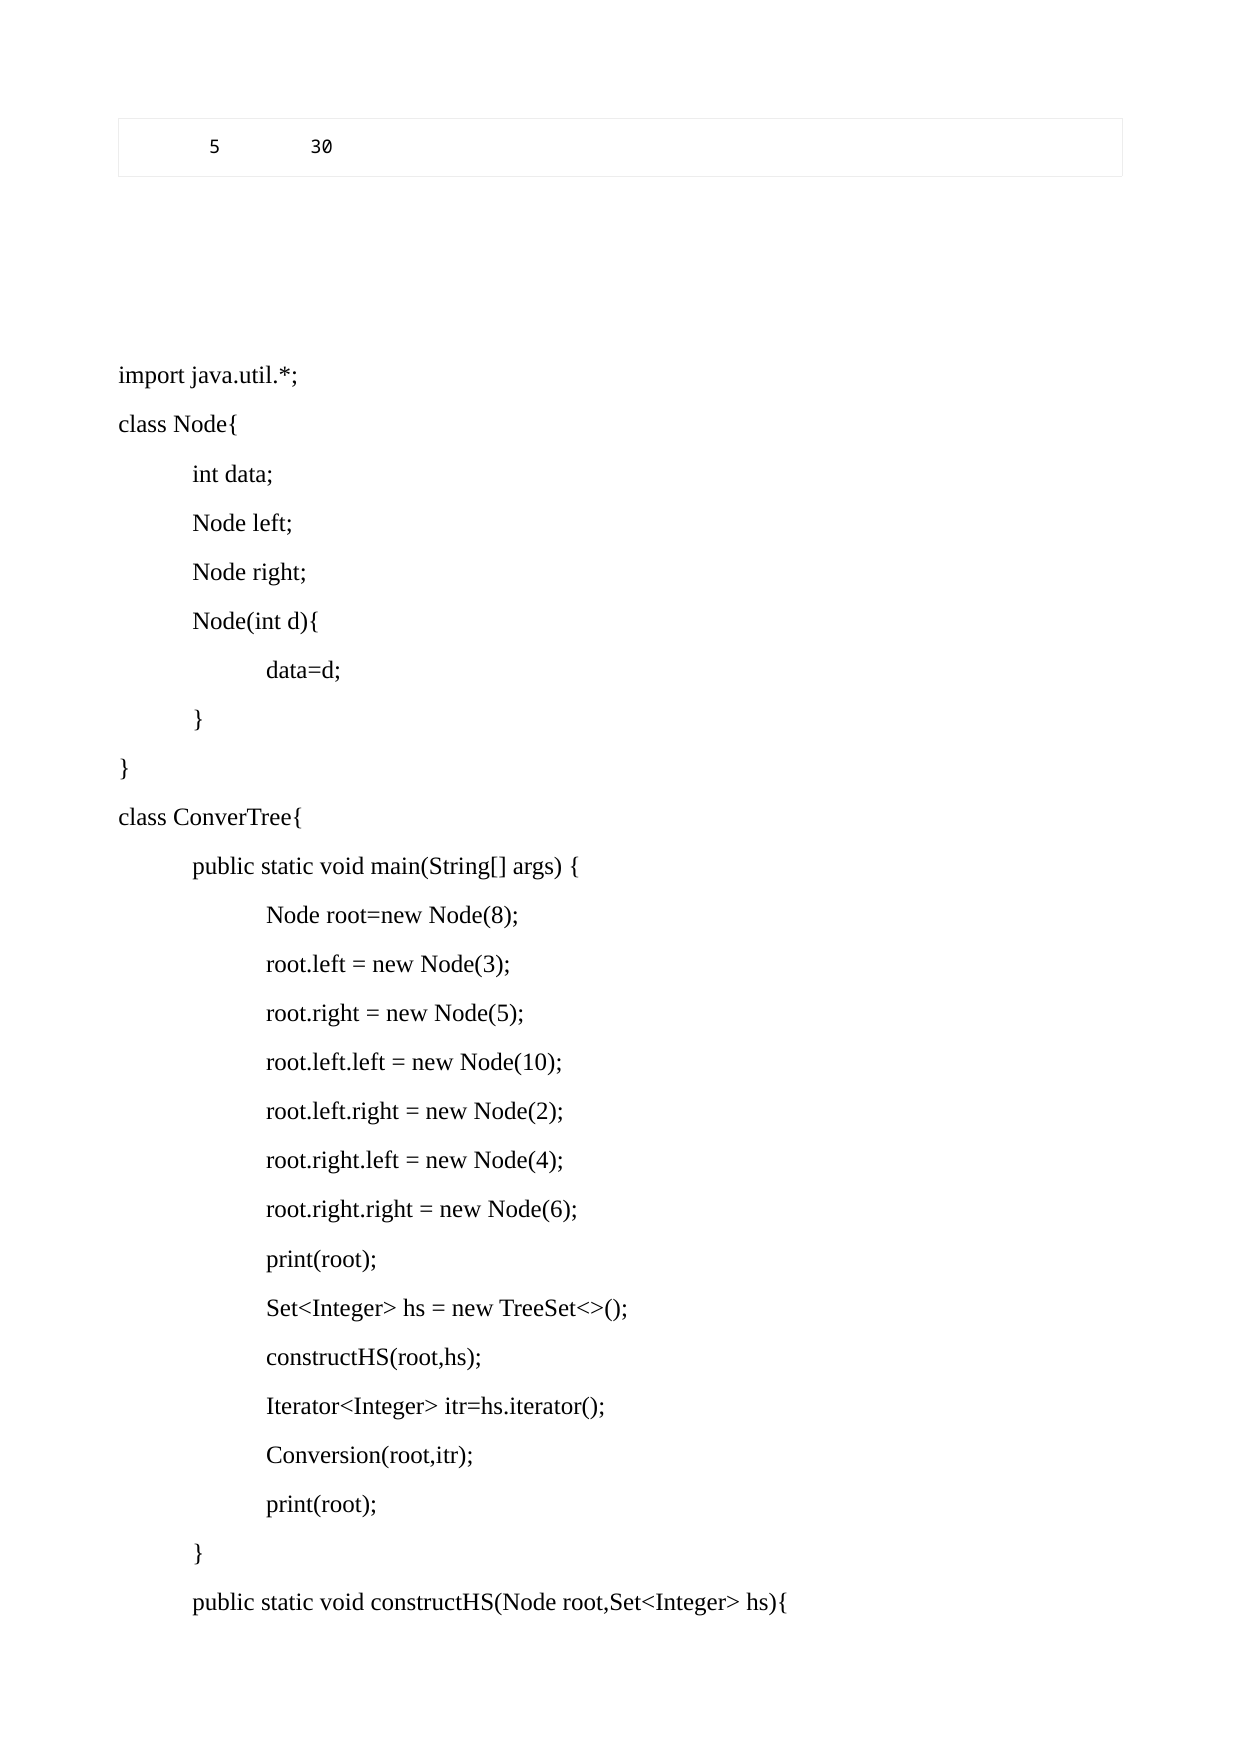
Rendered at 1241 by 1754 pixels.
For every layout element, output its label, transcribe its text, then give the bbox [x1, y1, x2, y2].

text constructHS(root,hs); [118, 1342, 1122, 1371]
text Set<Integer> hs = new TreeSet<>(); [118, 1293, 1122, 1321]
text import java.util.*; [118, 361, 1122, 389]
text } [118, 753, 1122, 782]
text Conversion(root,itr); [118, 1440, 1122, 1469]
text 5 30 [119, 119, 1122, 176]
text } [118, 704, 1122, 733]
text data=d; [118, 655, 1122, 684]
text Iterator<Integer> itr=hs.iterator(); [118, 1391, 1122, 1419]
text Node root=new Node(8); [118, 900, 1122, 929]
text class ConverTree{ [118, 802, 1122, 831]
text root.left = new Node(3); [118, 949, 1122, 978]
text root.right = new Node(5); [118, 998, 1122, 1027]
text root.left.right = new Node(2); [118, 1096, 1122, 1125]
text print(root); [118, 1489, 1122, 1518]
text root.right.right = new Node(6); [118, 1194, 1122, 1223]
text Node right; [118, 557, 1122, 586]
text public static void main(String[] args) { [118, 851, 1122, 880]
text public static void constructHS(Node root,Set<Integer> hs){ [118, 1587, 1122, 1616]
text Node left; [118, 508, 1122, 536]
text print(root); [118, 1244, 1122, 1272]
text root.right.left = new Node(4); [118, 1146, 1122, 1174]
text class Node{ [118, 409, 1122, 438]
text Node(int d){ [118, 606, 1122, 634]
text root.left.left = new Node(10); [118, 1047, 1122, 1076]
text } [118, 1538, 1122, 1567]
text int data; [118, 459, 1122, 487]
